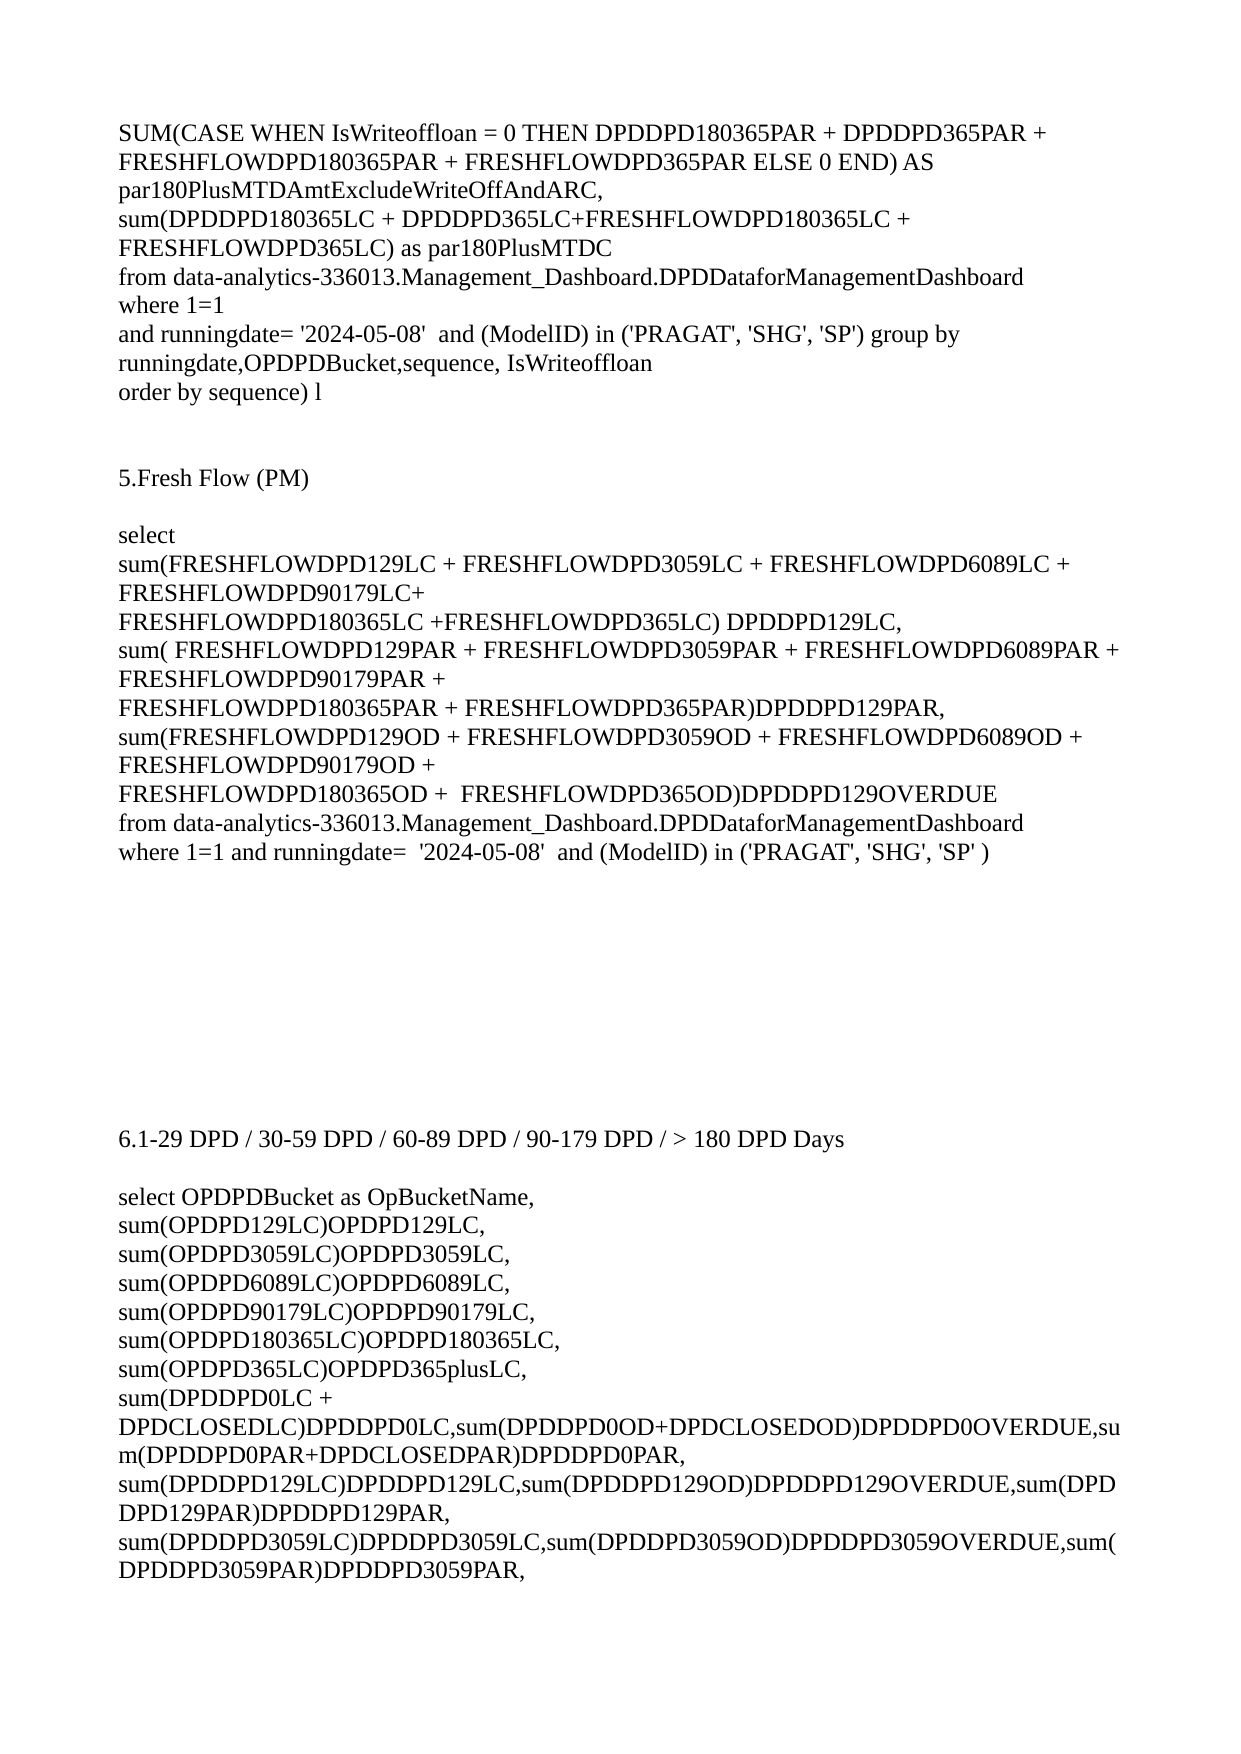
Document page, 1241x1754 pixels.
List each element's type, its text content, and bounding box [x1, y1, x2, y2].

text sum(OPDPD129LC)OPDPD129LC, [118, 1211, 1122, 1239]
text sum(DPDDPD3059LC)DPDDPD3059LC,sum(DPDDPD3059OD)DPDDPD3059OVERDUE,sum(DPDDPD3059PAR)DPDDPD3059PAR, [118, 1527, 1122, 1584]
text sum(OPDPD6089LC)OPDPD6089LC, [118, 1268, 1122, 1297]
text where 1=1 [118, 291, 1122, 319]
text sum(DPDDPD180365LC + DPDDPD365LC+FRESHFLOWDPD180365LC + FRESHFLOWDPD365LC) as par180PlusMTDC [118, 204, 1122, 262]
text FRESHFLOWDPD180365OD + FRESHFLOWDPD365OD)DPDDPD129OVERDUE [118, 779, 1122, 808]
text sum( FRESHFLOWDPD129PAR + FRESHFLOWDPD3059PAR + FRESHFLOWDPD6089PAR + FRESHFLOWDPD90179PAR + [118, 636, 1122, 693]
text sum(FRESHFLOWDPD129LC + FRESHFLOWDPD3059LC + FRESHFLOWDPD6089LC + FRESHFLOWDPD90179LC+ [118, 549, 1122, 607]
text sum(FRESHFLOWDPD129OD + FRESHFLOWDPD3059OD + FRESHFLOWDPD6089OD + FRESHFLOWDPD90179OD + [118, 722, 1122, 779]
text FRESHFLOWDPD180365LC +FRESHFLOWDPD365LC) DPDDPD129LC, [118, 607, 1122, 636]
text order by sequence) l [118, 377, 1122, 406]
text FRESHFLOWDPD180365PAR + FRESHFLOWDPD365PAR)DPDDPD129PAR, [118, 693, 1122, 722]
text from data-analytics-336013.Management_Dashboard.DPDDataforManagementDashboard [118, 262, 1122, 291]
text sum(OPDPD180365LC)OPDPD180365LC, [118, 1326, 1122, 1354]
text 5.Fresh Flow (PM) [118, 463, 1122, 492]
text sum(OPDPD3059LC)OPDPD3059LC, [118, 1239, 1122, 1268]
text sum(OPDPD90179LC)OPDPD90179LC, [118, 1297, 1122, 1326]
text where 1=1 and runningdate= '2024-05-08' and (ModelID) in ('PRAGAT', 'SHG', 'SP' ) [118, 837, 1122, 866]
text select [118, 521, 1122, 549]
text and runningdate= '2024-05-08' and (ModelID) in ('PRAGAT', 'SHG', 'SP') group by runningdate,OPDPDBucket,sequence, IsWriteoffloan [118, 319, 1122, 377]
text sum(OPDPD365LC)OPDPD365plusLC, [118, 1354, 1122, 1383]
text SUM(CASE WHEN IsWriteoffloan = 0 THEN DPDDPD180365PAR + DPDDPD365PAR + FRESHFLOWDPD180365PAR + FRESHFLOWDPD365PAR ELSE 0 END) AS par180PlusMTDAmtExcludeWriteOffAndARC, [118, 118, 1122, 204]
text sum(DPDDPD0LC + DPDCLOSEDLC)DPDDPD0LC,sum(DPDDPD0OD+DPDCLOSEDOD)DPDDPD0OVERDUE,sum(DPDDPD0PAR+DPDCLOSEDPAR)DPDDPD0PAR, [118, 1383, 1122, 1469]
text 6.1-29 DPD / 30-59 DPD / 60-89 DPD / 90-179 DPD / > 180 DPD Days [118, 1124, 1122, 1153]
text from data-analytics-336013.Management_Dashboard.DPDDataforManagementDashboard [118, 808, 1122, 837]
text sum(DPDDPD129LC)DPDDPD129LC,sum(DPDDPD129OD)DPDDPD129OVERDUE,sum(DPDDPD129PAR)DPDDPD129PAR, [118, 1469, 1122, 1527]
text select OPDPDBucket as OpBucketName, [118, 1182, 1122, 1211]
